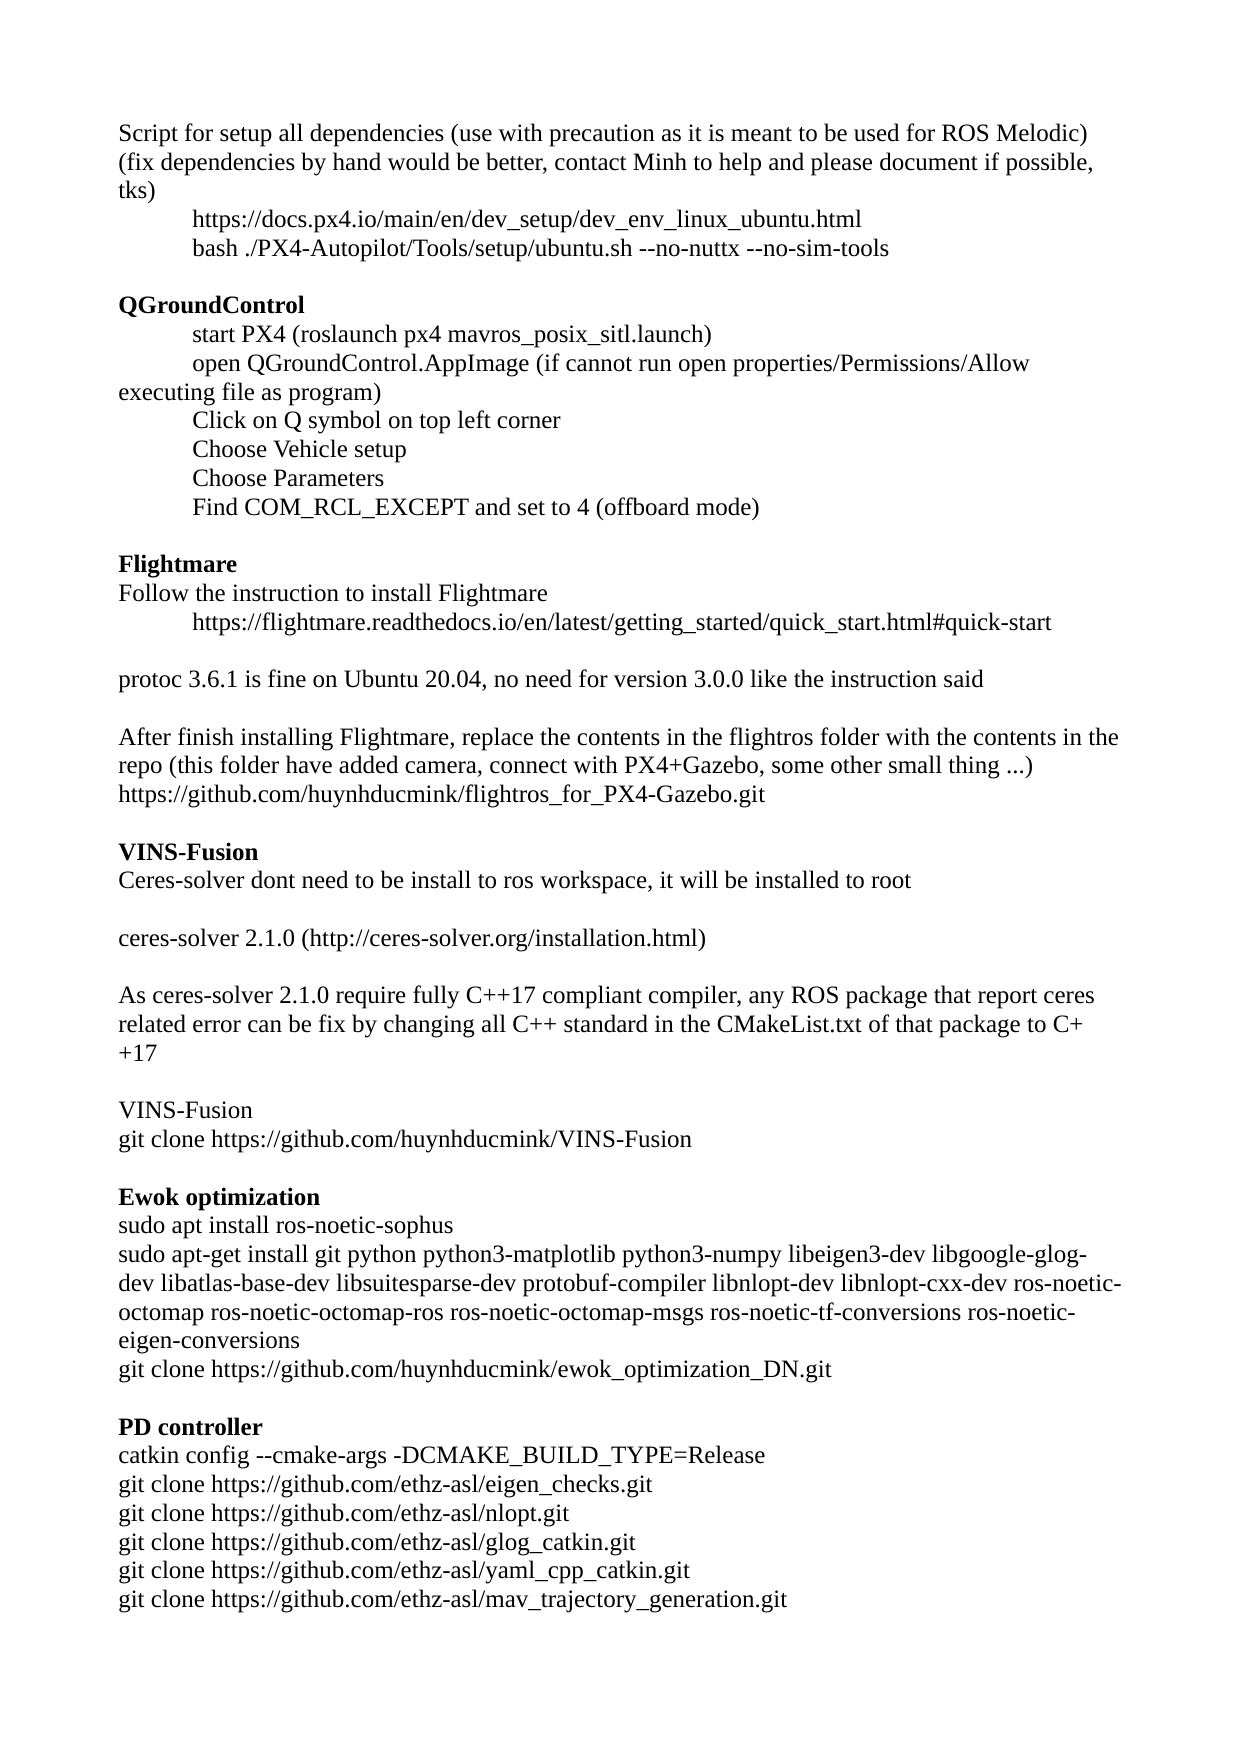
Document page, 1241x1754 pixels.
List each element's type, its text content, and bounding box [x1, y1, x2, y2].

text sudo apt-get install git python python3-matplotlib python3-numpy libeigen3-dev libgoogle-glog-dev libatlas-base-dev libsuitesparse-dev protobuf-compiler libnlopt-dev libnlopt-cxx-dev ros-noetic-octomap ros-noetic-octomap-ros ros-noetic-octomap-msgs ros-noetic-tf-conversions ros-noetic-eigen-conversions [118, 1239, 1122, 1354]
text git clone https://github.com/ethz-asl/yaml_cpp_catkin.git [118, 1556, 1122, 1584]
text Ceres-solver dont need to be install to ros workspace, it will be installed to root [118, 866, 1122, 894]
text catkin config --cmake-args -DCMAKE_BUILD_TYPE=Release [118, 1441, 1122, 1469]
text start PX4 (roslaunch px4 mavros_posix_sitl.launch) [118, 319, 1122, 348]
text https://docs.px4.io/main/en/dev_setup/dev_env_linux_ubuntu.html [118, 204, 1122, 233]
text Find COM_RCL_EXCEPT and set to 4 (offboard mode) [118, 492, 1122, 521]
text Click on Q symbol on top left corner [118, 406, 1122, 434]
text ceres-solver 2.1.0 (http://ceres-solver.org/installation.html) [118, 923, 1122, 952]
text PD controller [118, 1412, 1122, 1441]
text As ceres-solver 2.1.0 require fully C++17 compliant compiler, any ROS package that report ceres related error can be fix by changing all C++ standard in the CMakeList.txt of that package to C++17 [118, 981, 1122, 1067]
text Choose Parameters [118, 463, 1122, 492]
text protoc 3.6.1 is fine on Ubuntu 20.04, no need for version 3.0.0 like the instruction said [118, 664, 1122, 693]
text QGroundControl [118, 291, 1122, 319]
text git clone https://github.com/ethz-asl/mav_trajectory_generation.git [118, 1584, 1122, 1613]
text https://github.com/huynhducmink/flightros_for_PX4-Gazebo.git [118, 779, 1122, 808]
text bash ./PX4-Autopilot/Tools/setup/ubuntu.sh --no-nuttx --no-sim-tools [118, 233, 1122, 262]
text Choose Vehicle setup [118, 434, 1122, 463]
text After finish installing Flightmare, replace the contents in the flightros folder with the contents in the repo (this folder have added camera, connect with PX4+Gazebo, some other small thing ...) [118, 722, 1122, 779]
text git clone https://github.com/ethz-asl/nlopt.git [118, 1498, 1122, 1527]
text Script for setup all dependencies (use with precaution as it is meant to be used for ROS Melodic)(fix dependencies by hand would be better, contact Minh to help and please document if possible, tks) [118, 118, 1122, 204]
text Follow the instruction to install Flightmare [118, 578, 1122, 607]
text git clone https://github.com/ethz-asl/glog_catkin.git [118, 1527, 1122, 1556]
text git clone https://github.com/ethz-asl/eigen_checks.git [118, 1469, 1122, 1498]
text https://flightmare.readthedocs.io/en/latest/getting_started/quick_start.html#quick-start [118, 607, 1122, 636]
text git clone https://github.com/huynhducmink/ewok_optimization_DN.git [118, 1354, 1122, 1383]
text Ewok optimization [118, 1182, 1122, 1211]
text open QGroundControl.AppImage (if cannot run open properties/Permissions/Allow executing file as program) [118, 348, 1122, 406]
text Flightmare [118, 549, 1122, 578]
text VINS-Fusion [118, 837, 1122, 866]
text sudo apt install ros-noetic-sophus [118, 1211, 1122, 1239]
text git clone https://github.com/huynhducmink/VINS-Fusion [118, 1124, 1122, 1153]
text VINS-Fusion [118, 1096, 1122, 1124]
